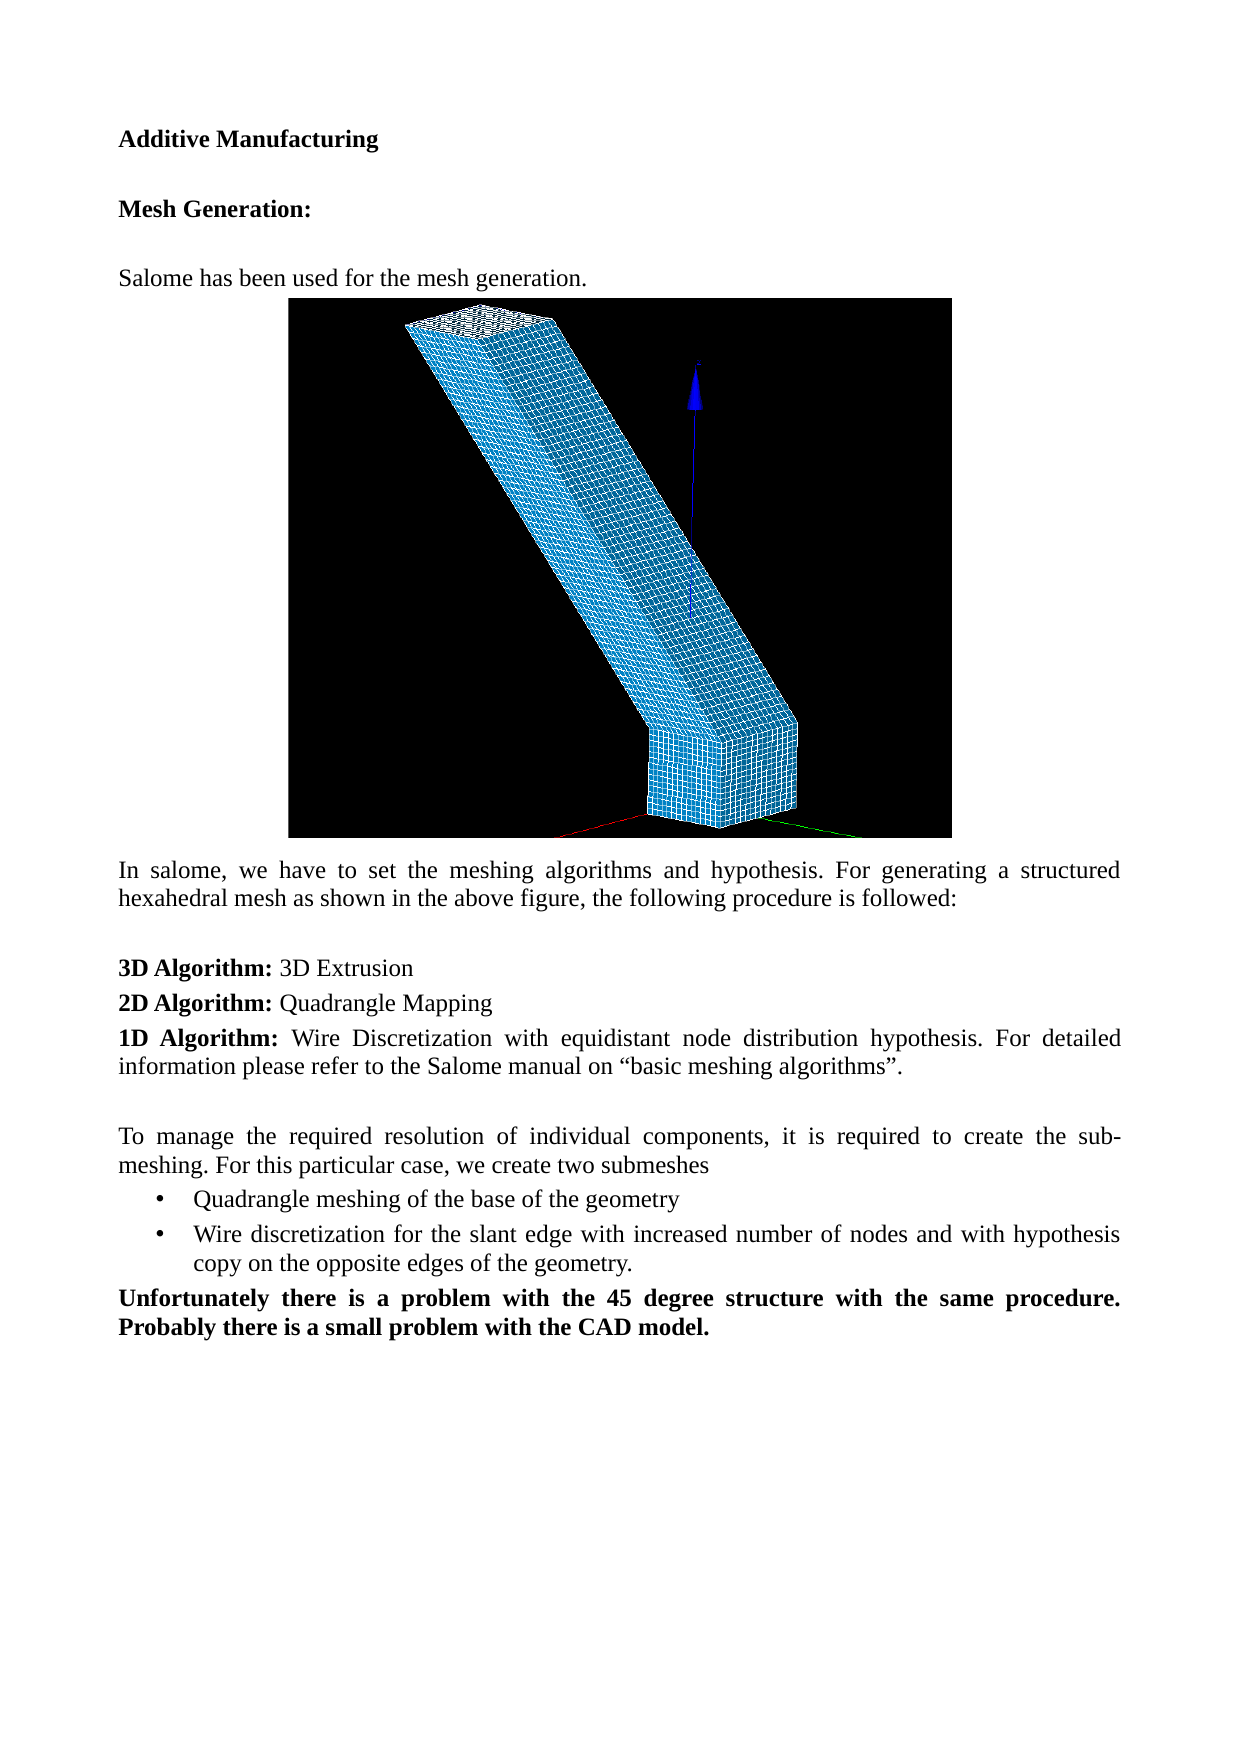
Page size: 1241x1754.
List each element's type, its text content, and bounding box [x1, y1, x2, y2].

text Additive Manufacturing [118, 124, 1122, 153]
text In salome, we have to set the meshing algorithms and hypothesis. For generating a structured hexahedral mesh as shown in the above figure, the following procedure is followed: [118, 855, 1122, 912]
list Wire discretization for the slant edge with increased number of nodes and with hypothesis copy on the opposite edges of the geometry. [156, 1219, 1122, 1277]
list Quadrangle meshing of the base of the geometry [156, 1184, 1122, 1213]
text Salome has been used for the mesh generation. [118, 263, 1122, 292]
text 3D Algorithm: 3D Extrusion [118, 953, 1122, 982]
text Mesh Generation: [118, 194, 1122, 222]
text 1D Algorithm: Wire Discretization with equidistant node distribution hypothesis. For detailed information please refer to the Salome manual on “basic meshing algorithms”. [118, 1023, 1122, 1080]
picture [288, 298, 952, 838]
text 2D Algorithm: Quadrangle Mapping [118, 988, 1122, 1017]
text Unfortunately there is a problem with the 45 degree structure with the same procedure. Probably there is a small problem with the CAD model. [118, 1283, 1122, 1340]
text To manage the required resolution of individual components, it is required to create the sub-meshing. For this particular case, we create two submeshes [118, 1121, 1122, 1178]
